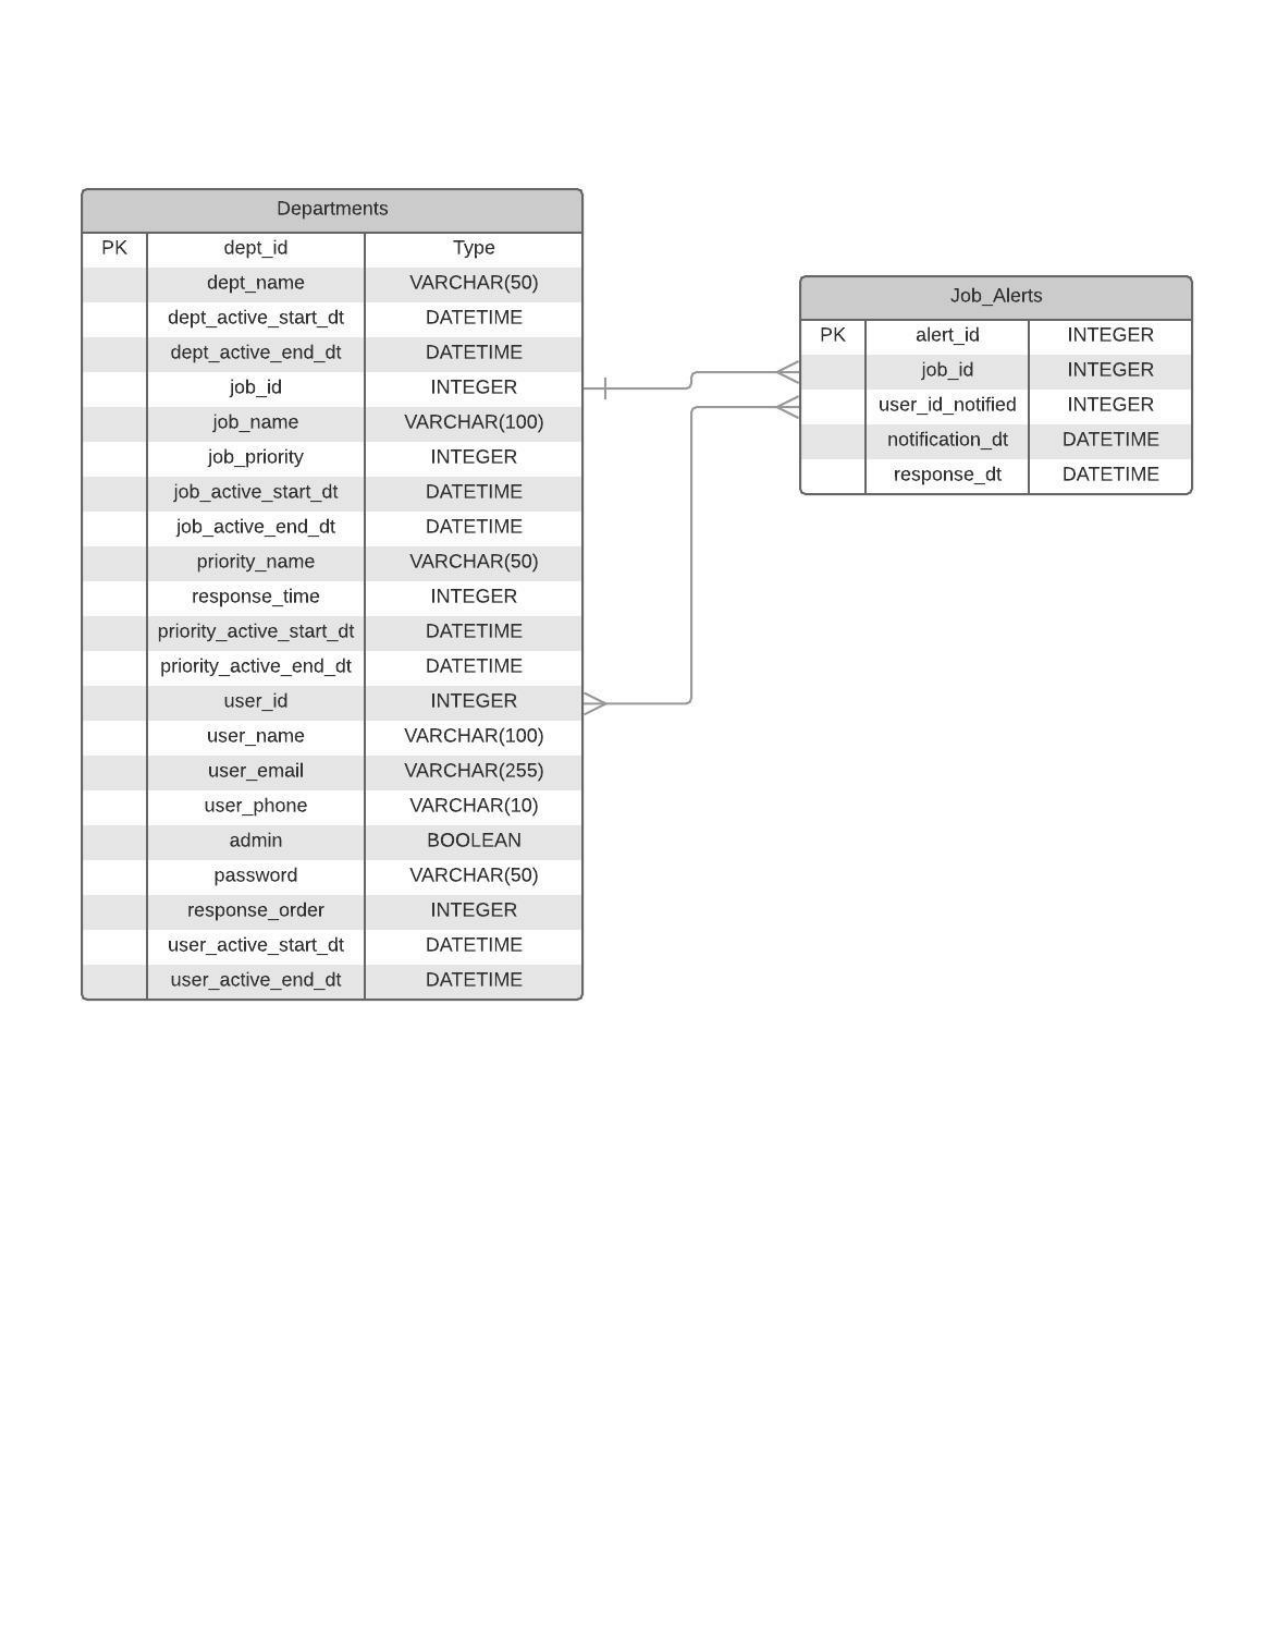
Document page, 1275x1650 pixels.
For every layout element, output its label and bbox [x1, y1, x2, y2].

picture [72, 175, 1203, 1004]
